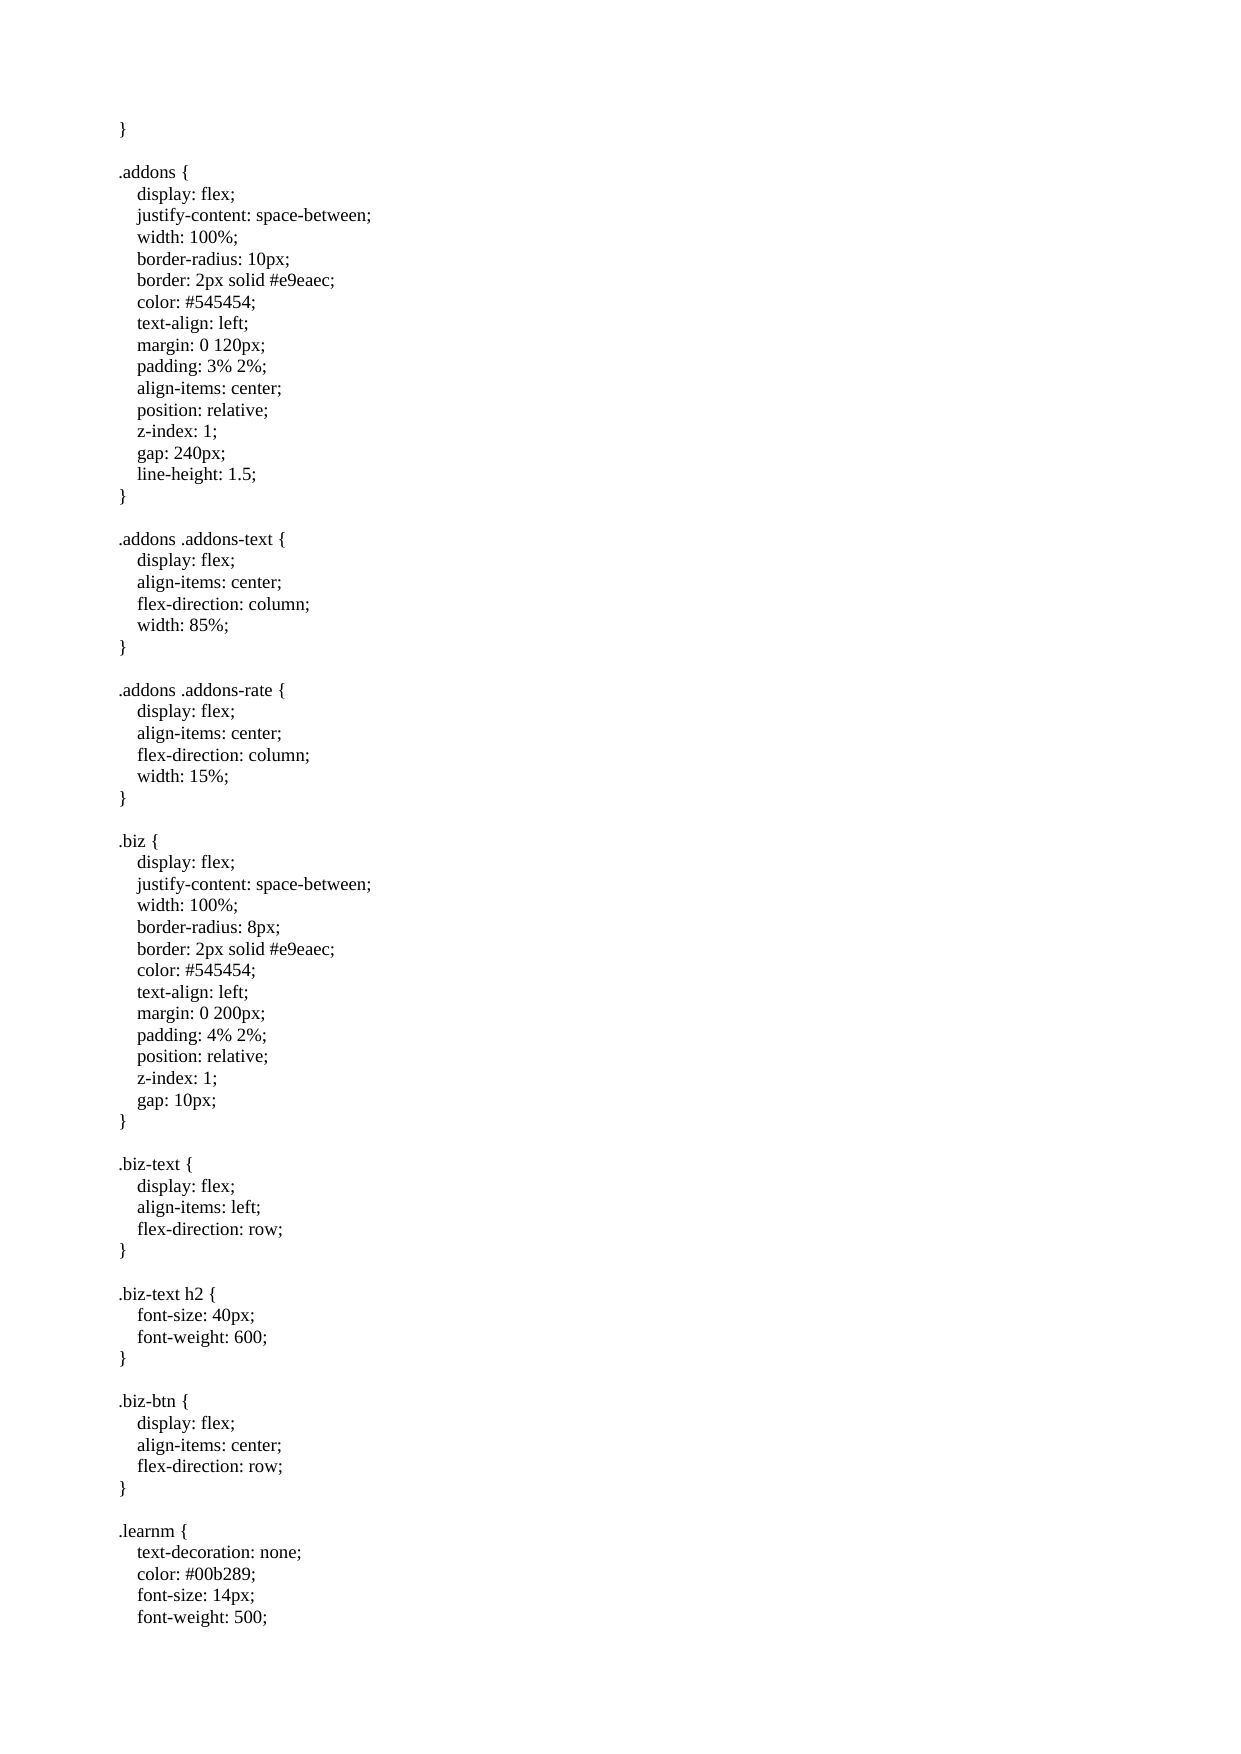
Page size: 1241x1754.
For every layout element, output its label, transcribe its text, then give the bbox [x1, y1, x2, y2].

text } [118, 485, 1122, 506]
text padding: 4% 2%; [118, 1024, 1122, 1045]
text border: 2px solid #e9eaec; [118, 937, 1122, 959]
text border: 2px solid #e9eaec; [118, 269, 1122, 291]
text display: flex; [118, 700, 1122, 722]
text margin: 0 200px; [118, 1002, 1122, 1024]
text align-items: center; [118, 1433, 1122, 1455]
text } [118, 1477, 1122, 1498]
text width: 100%; [118, 894, 1122, 916]
text align-items: center; [118, 722, 1122, 743]
text text-decoration: none; [118, 1541, 1122, 1563]
text .addons { [118, 161, 1122, 183]
text width: 15%; [118, 765, 1122, 787]
text flex-direction: row; [118, 1455, 1122, 1477]
text } [118, 787, 1122, 808]
text align-items: left; [118, 1196, 1122, 1218]
text .biz { [118, 830, 1122, 851]
text .biz-text h2 { [118, 1282, 1122, 1304]
text font-size: 40px; [118, 1304, 1122, 1326]
text position: relative; [118, 1045, 1122, 1067]
text line-height: 1.5; [118, 463, 1122, 485]
text color: #545454; [118, 959, 1122, 981]
text .learnm { [118, 1520, 1122, 1541]
text display: flex; [118, 549, 1122, 571]
text display: flex; [118, 851, 1122, 873]
text border-radius: 10px; [118, 247, 1122, 269]
text display: flex; [118, 1175, 1122, 1196]
text } [118, 1239, 1122, 1261]
text flex-direction: column; [118, 743, 1122, 765]
text .addons .addons-rate { [118, 679, 1122, 700]
text gap: 240px; [118, 442, 1122, 463]
text font-weight: 600; [118, 1326, 1122, 1347]
text border-radius: 8px; [118, 916, 1122, 937]
text display: flex; [118, 183, 1122, 204]
text font-size: 14px; [118, 1584, 1122, 1606]
text width: 100%; [118, 226, 1122, 247]
text .addons .addons-text { [118, 528, 1122, 549]
text justify-content: space-between; [118, 204, 1122, 226]
text font-weight: 500; [118, 1606, 1122, 1627]
text flex-direction: column; [118, 592, 1122, 614]
text color: #545454; [118, 291, 1122, 312]
text margin: 0 120px; [118, 334, 1122, 355]
text } [118, 636, 1122, 657]
text display: flex; [118, 1412, 1122, 1433]
text align-items: center; [118, 377, 1122, 398]
text .biz-text { [118, 1153, 1122, 1175]
text color: #00b289; [118, 1563, 1122, 1584]
text } [118, 1347, 1122, 1369]
text z-index: 1; [118, 420, 1122, 442]
text .biz-btn { [118, 1390, 1122, 1412]
text position: relative; [118, 398, 1122, 420]
text align-items: center; [118, 571, 1122, 592]
text width: 85%; [118, 614, 1122, 636]
text gap: 10px; [118, 1088, 1122, 1110]
text justify-content: space-between; [118, 873, 1122, 894]
text flex-direction: row; [118, 1218, 1122, 1239]
text z-index: 1; [118, 1067, 1122, 1088]
text padding: 3% 2%; [118, 355, 1122, 377]
text } [118, 1110, 1122, 1132]
text text-align: left; [118, 981, 1122, 1002]
text text-align: left; [118, 312, 1122, 334]
text } [118, 118, 1122, 140]
